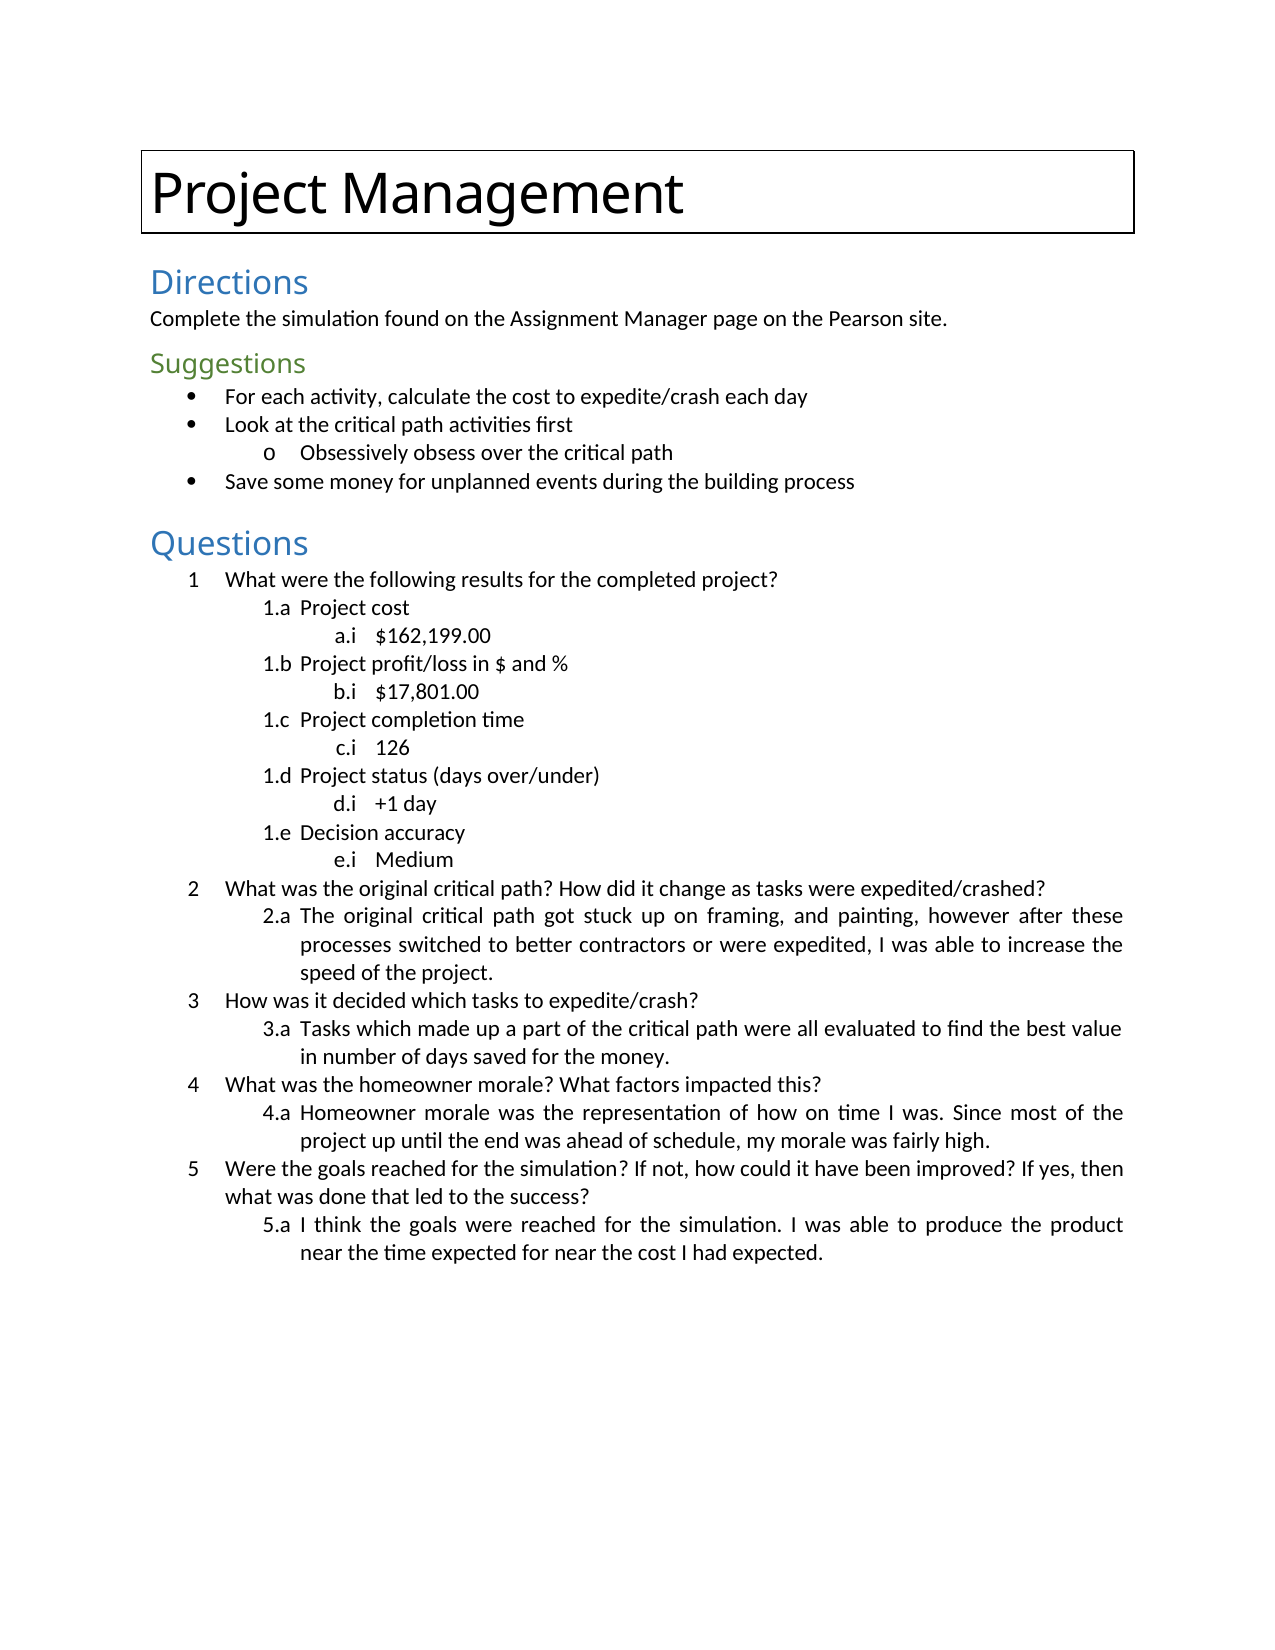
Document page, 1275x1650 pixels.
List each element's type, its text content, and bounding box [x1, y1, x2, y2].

text Complete the simulation found on the Assignment Manager page on the Pearson site. [150, 304, 1125, 332]
list $17,801.00 [356, 677, 1125, 706]
list Save some money for unplanned events during the building process [187, 467, 1125, 495]
list Homeowner morale was the representation of how on time I was. Since most of the project up until the end was ahead of schedule, my morale was fairly high. [262, 1098, 1125, 1154]
list $162,199.00 [356, 621, 1125, 649]
list Were the goals reached for the simulation? If not, how could it have been improved? If yes, then what was done that led to the success? [187, 1154, 1125, 1210]
list The original critical path got stuck up on framing, and painting, however after these processes switched to better contractors or were expedited, I was able to increase the speed of the project. [262, 902, 1125, 986]
list +1 day [356, 789, 1125, 818]
subtitle Questions [150, 520, 1125, 565]
list Project completion time [262, 706, 1125, 733]
list Tasks which made up a part of the critical path were all evaluated to find the best value in number of days saved for the money. [262, 1014, 1125, 1070]
list Obsessively obsess over the critical path [262, 438, 1125, 467]
list Project status (days over/under) [262, 762, 1125, 789]
list What were the following results for the completed project? [187, 565, 1125, 593]
list Medium [356, 846, 1125, 874]
list Project cost [262, 593, 1125, 621]
list For each activity, calculate the cost to expedite/crash each day [187, 382, 1125, 410]
list 126 [356, 733, 1125, 762]
list What was the original critical path? How did it change as tasks were expedited/crashed? [187, 874, 1125, 902]
list Look at the critical path activities first [187, 410, 1125, 438]
list What was the homeowner morale? What factors impacted this? [187, 1070, 1125, 1098]
list Decision accuracy [262, 818, 1125, 846]
list How was it decided which tasks to expedite/crash? [187, 986, 1125, 1014]
title Project Management [142, 151, 1133, 232]
subtitle Directions [150, 259, 1125, 304]
list Project profit/loss in $ and % [262, 649, 1125, 677]
subtitle Suggestions [150, 345, 1125, 382]
list I think the goals were reached for the simulation. I was able to produce the product near the time expected for near the cost I had expected. [262, 1210, 1125, 1266]
